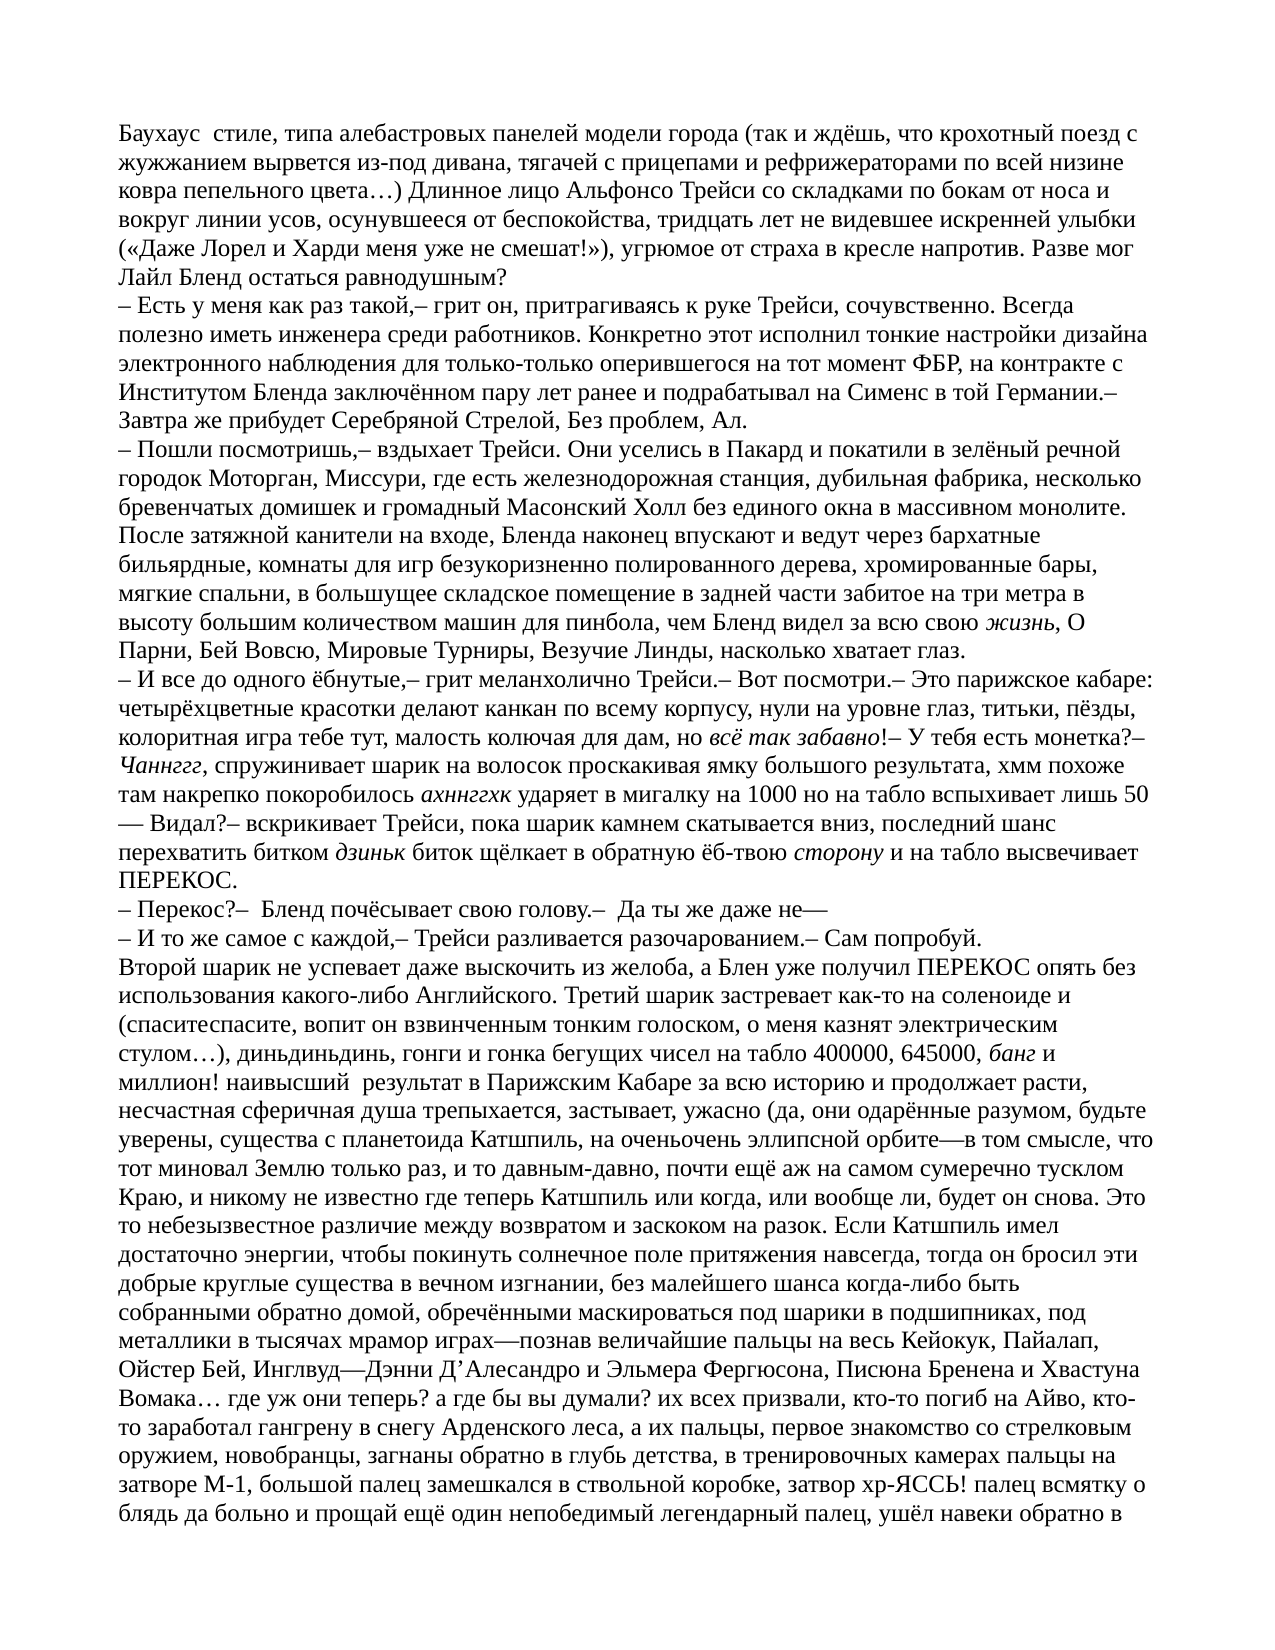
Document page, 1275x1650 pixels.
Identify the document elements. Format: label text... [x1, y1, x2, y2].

text После затяжной канители на входе, Бленда наконец впускают и ведут через бархатные бильярдные, комнаты для игр безукоризненно полированного дерева, хромированные бары, мягкие спальни, в большущее складское помещение в задней части забитое на три метра в высоту большим количеством машин для пинбола, чем Бленд видел за всю свою жизнь, О Парни, Бей Вовсю, Мировые Турниры, Везучие Линды, насколько хватает глаз. [118, 521, 1157, 664]
text Баухаус стиле, типа алебастровых панелей модели города (так и ждёшь, что крохотный поезд с жужжанием вырвется из-под дивана, тягачей с прицепами и рефрижераторами по всей низине ковра пепельного цвета…) Длинное лицо Альфонсо Трейси со складками по бокам от носа и вокруг линии усов, осунувшееся от беспокойства, тридцать лет не видевшее искренней улыбки («Даже Лорел и Харди меня уже не смешат!»), угрюмое от страха в кресле напротив. Разве мог Лайл Бленд остаться равнодушным? [118, 118, 1157, 291]
text – Перекос?– Бленд почёсывает свою голову.– Да ты же даже не— [118, 894, 1157, 923]
text – И все до одного ёбнутые,– грит меланхолично Трейси.– Вот посмотри.– Это парижское кабаре: четырёхцветные красотки делают канкан по всему корпусу, нули на уровне глаз, титьки, пёзды, колоритная игра тебе тут, малость колючая для дам, но всё так забавно!– У тебя есть монетка?– Чаннггг, спружинивает шарик на волосок проскакивая ямку большого результата, хмм похоже там накрепко покоробилось ахннггхк ударяет в мигалку на 1000 но на табло вспыхивает лишь 50— Видал?– вскрикивает Трейси, пока шарик камнем скатывается вниз, последний шанс перехватить битком дзиньк биток щёлкает в обратную ёб-твою сторону и на табло высвечивает ПЕРЕКОС. [118, 664, 1157, 894]
text – Есть у меня как раз такой,– грит он, притрагиваясь к руке Трейси, сочувственно. Всегда полезно иметь инженера среди работников. Конкретно этот исполнил тонкие настройки дизайна электронного наблюдения для только-только оперившегося на тот момент ФБР, на контракте с Институтом Бленда заключённом пару лет ранее и подрабатывал на Сименс в той Германии.– Завтра же прибудет Серебряной Стрелой, Без проблем, Ал. [118, 291, 1157, 434]
text – Пошли посмотришь,– вздыхает Трейси. Они уселись в Пакард и покатили в зелёный речной городок Моторган, Миссури, где есть железнодорожная станция, дубильная фабрика, несколько бревенчатых домишек и громадный Масонский Холл без единого окна в массивном монолите. [118, 434, 1157, 521]
text Второй шарик не успевает даже выскочить из желоба, а Блен уже получил ПЕРЕКОС опять без использования какого-либо Английского. Третий шарик застревает как-то на соленоиде и (спаситеспасите, вопит он взвинченным тонким голоском, о меня казнят электрическим стулом…), диньдиньдинь, гонги и гонка бегущих чисел на табло 400000, 645000, банг и миллион! наивысший результат в Парижским Кабаре за всю историю и продолжает расти, несчастная сферичная душа трепыхается, застывает, ужасно (да, они одарённые разумом, будьте уверены, существа с планетоида Катшпиль, на оченьочень эллипсной орбите—в том смысле, что тот миновал Землю только раз, и то давным-давно, почти ещё аж на самом сумеречно тусклом Краю, и никому не известно где теперь Катшпиль или когда, или вообще ли, будет он снова. Это то небезызвестное различие между возвратом и заскоком на разок. Если Катшпиль имел достаточно энергии, чтобы покинуть солнечное поле притяжения навсегда, тогда он бросил эти добрые круглые существа в вечном изгнании, без малейшего шанса когда-либо быть собранными обратно домой, обречёнными маскироваться под шарики в подшипниках, под металлики в тысячах мрамор играх—познав величайшие пальцы на весь Кейокук, Пайалап, Ойстер Бей, Инглвуд—Дэнни Д’Алесандро и Эльмера Фергюсона, Писюна Бренена и Хвастуна Вомака… где уж они теперь? а где бы вы думали? их всех призвали, кто-то погиб на Айво, кто-то заработал гангрену в снегу Арденского леса, а их пальцы, первое знакомство со стрелковым оружием, новобранцы, загнаны обратно в глубь детства, в тренировочных камерах пальцы на затворе М-1, большой палец замешкался в ствольной коробке, затвор хр-ЯССЬ! палец всмятку о блядь да больно и прощай ещё один непобедимый легендарный палец, ушёл навеки обратно в [118, 952, 1157, 1527]
text – И то же самое с каждой,– Трейси разливается разочарованием.– Сам попробуй. [118, 923, 1157, 952]
